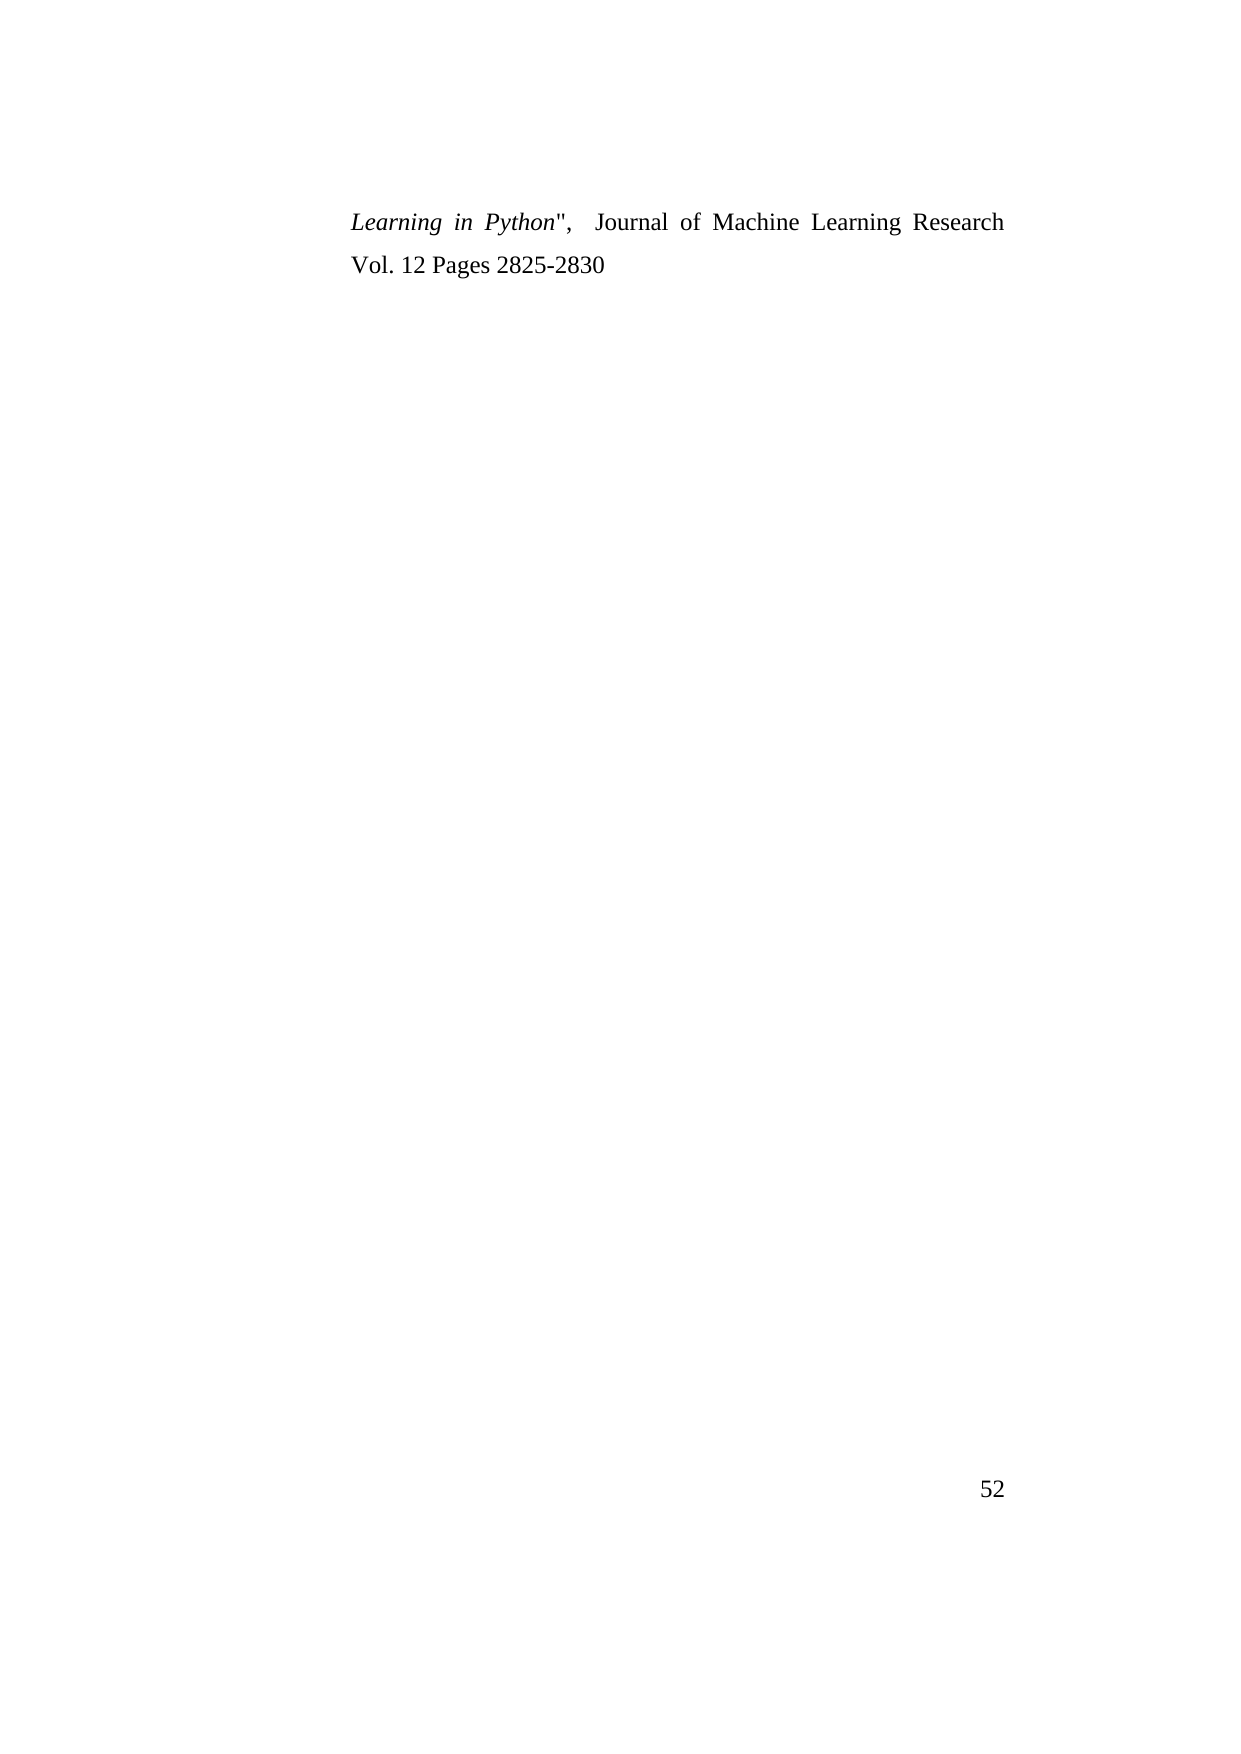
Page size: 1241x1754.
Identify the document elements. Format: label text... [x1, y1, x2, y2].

list Learning in Python", Journal of Machine Learning Research Vol. 12 Pages 2825-2830 [247, 207, 1005, 279]
